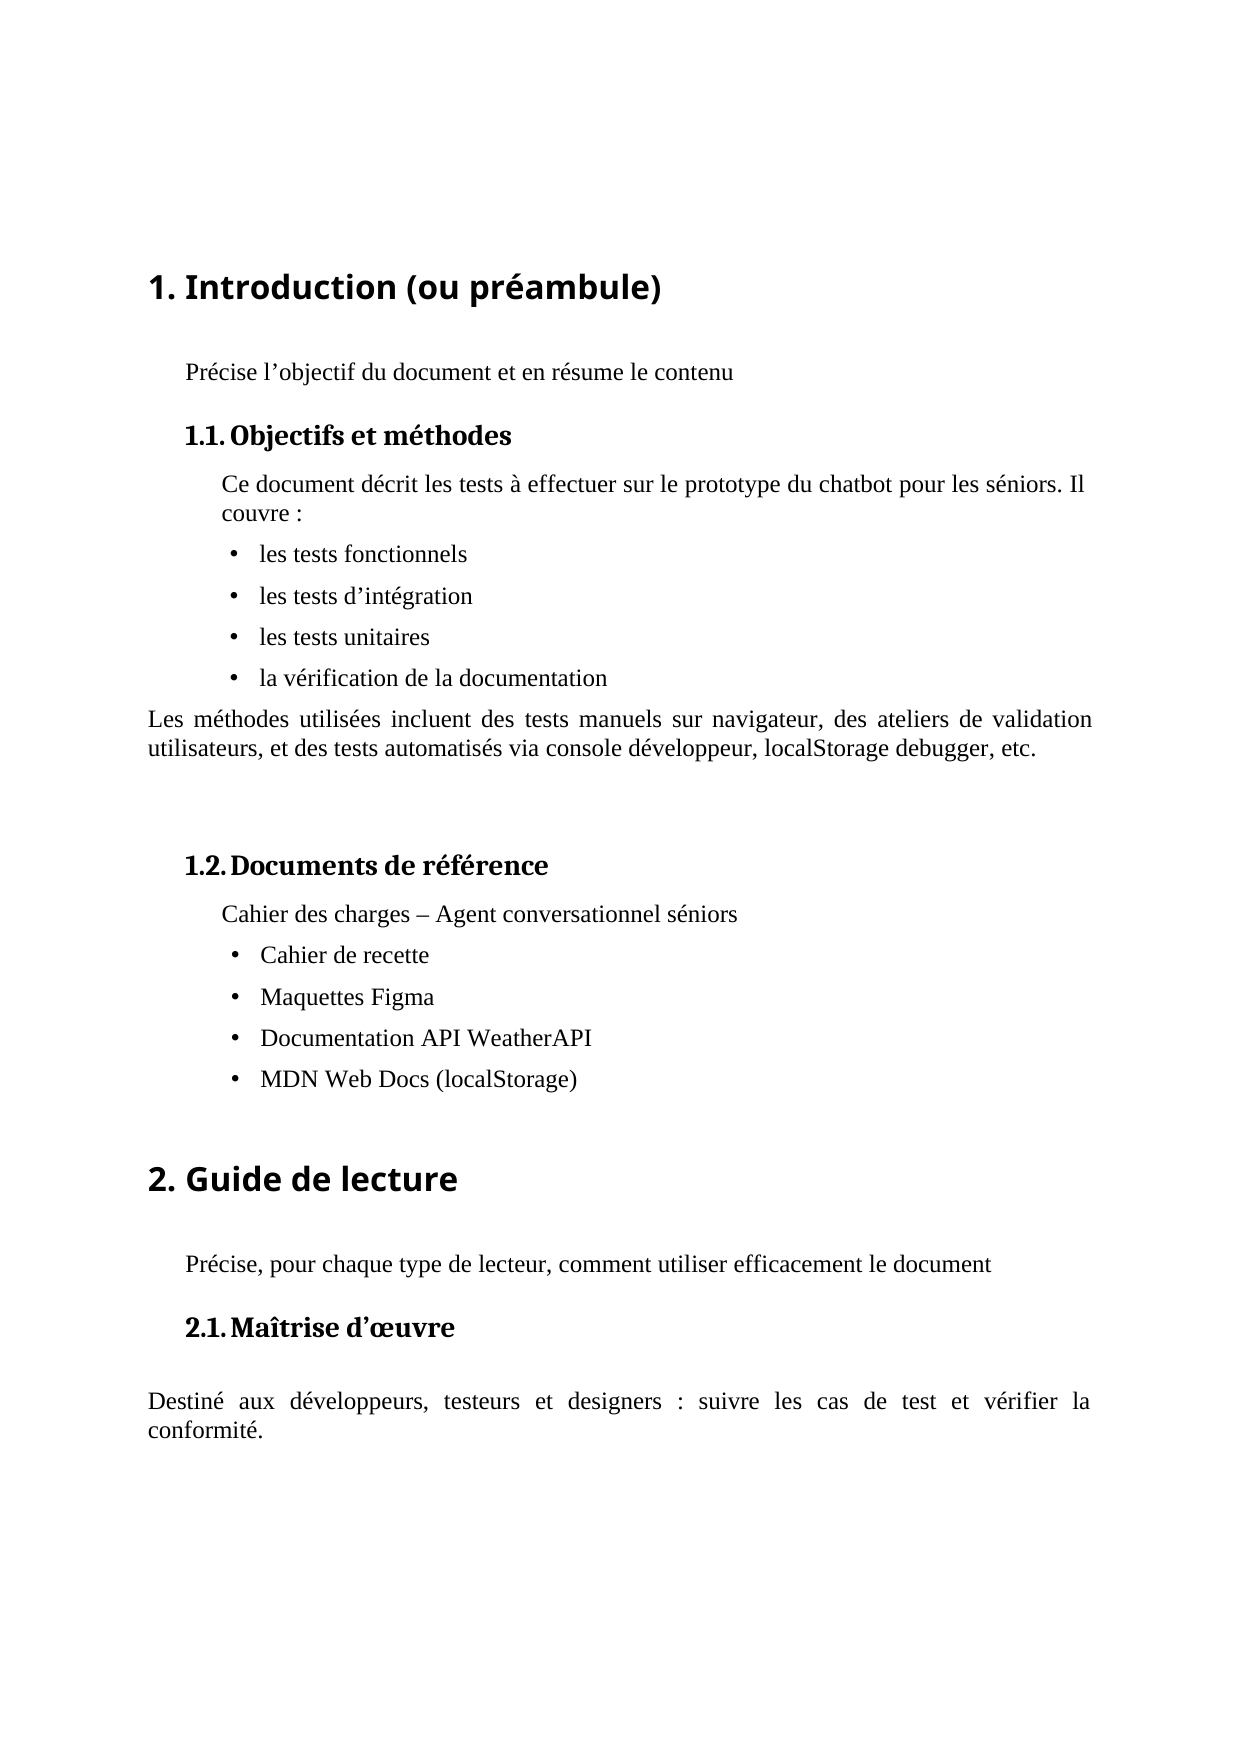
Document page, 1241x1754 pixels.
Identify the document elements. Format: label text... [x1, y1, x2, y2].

list la vérification de la documentation [192, 663, 1092, 692]
list MDN Web Docs (localStorage) [193, 1064, 1092, 1093]
list Maquettes Figma [193, 982, 1092, 1011]
list Documentation API WeatherAPI [193, 1023, 1092, 1052]
subtitle Documents de référence [185, 849, 1092, 883]
subtitle Objectifs et méthodes [185, 419, 1092, 453]
text Les méthodes utilisées incluent des tests manuels sur navigateur, des ateliers de validation utilisateurs, et des tests automatisés via console développeur, localStorage debugger, etc. [148, 704, 1092, 762]
subtitle Guide de lecture [148, 1156, 1092, 1201]
list les tests d’intégration [192, 581, 1092, 609]
text Cahier des charges – Agent conversationnel séniors [148, 899, 1092, 928]
text Précise l’objectif du document et en résume le contenu [148, 357, 1092, 386]
list les tests unitaires [192, 622, 1092, 651]
text Destiné aux développeurs, testeurs et designers : suivre les cas de test et vérifier la conformité. [148, 1386, 1092, 1444]
subtitle Maîtrise d’œuvre [185, 1311, 1092, 1344]
text Précise, pour chaque type de lecteur, comment utiliser efficacement le document [148, 1249, 1092, 1277]
list les tests fonctionnels [192, 539, 1092, 568]
subtitle Introduction (ou préambule) [148, 264, 1092, 309]
list Cahier de recette [193, 941, 1092, 969]
text Ce document décrit les tests à effectuer sur le prototype du chatbot pour les séniors. Il couvre : [148, 469, 1092, 527]
